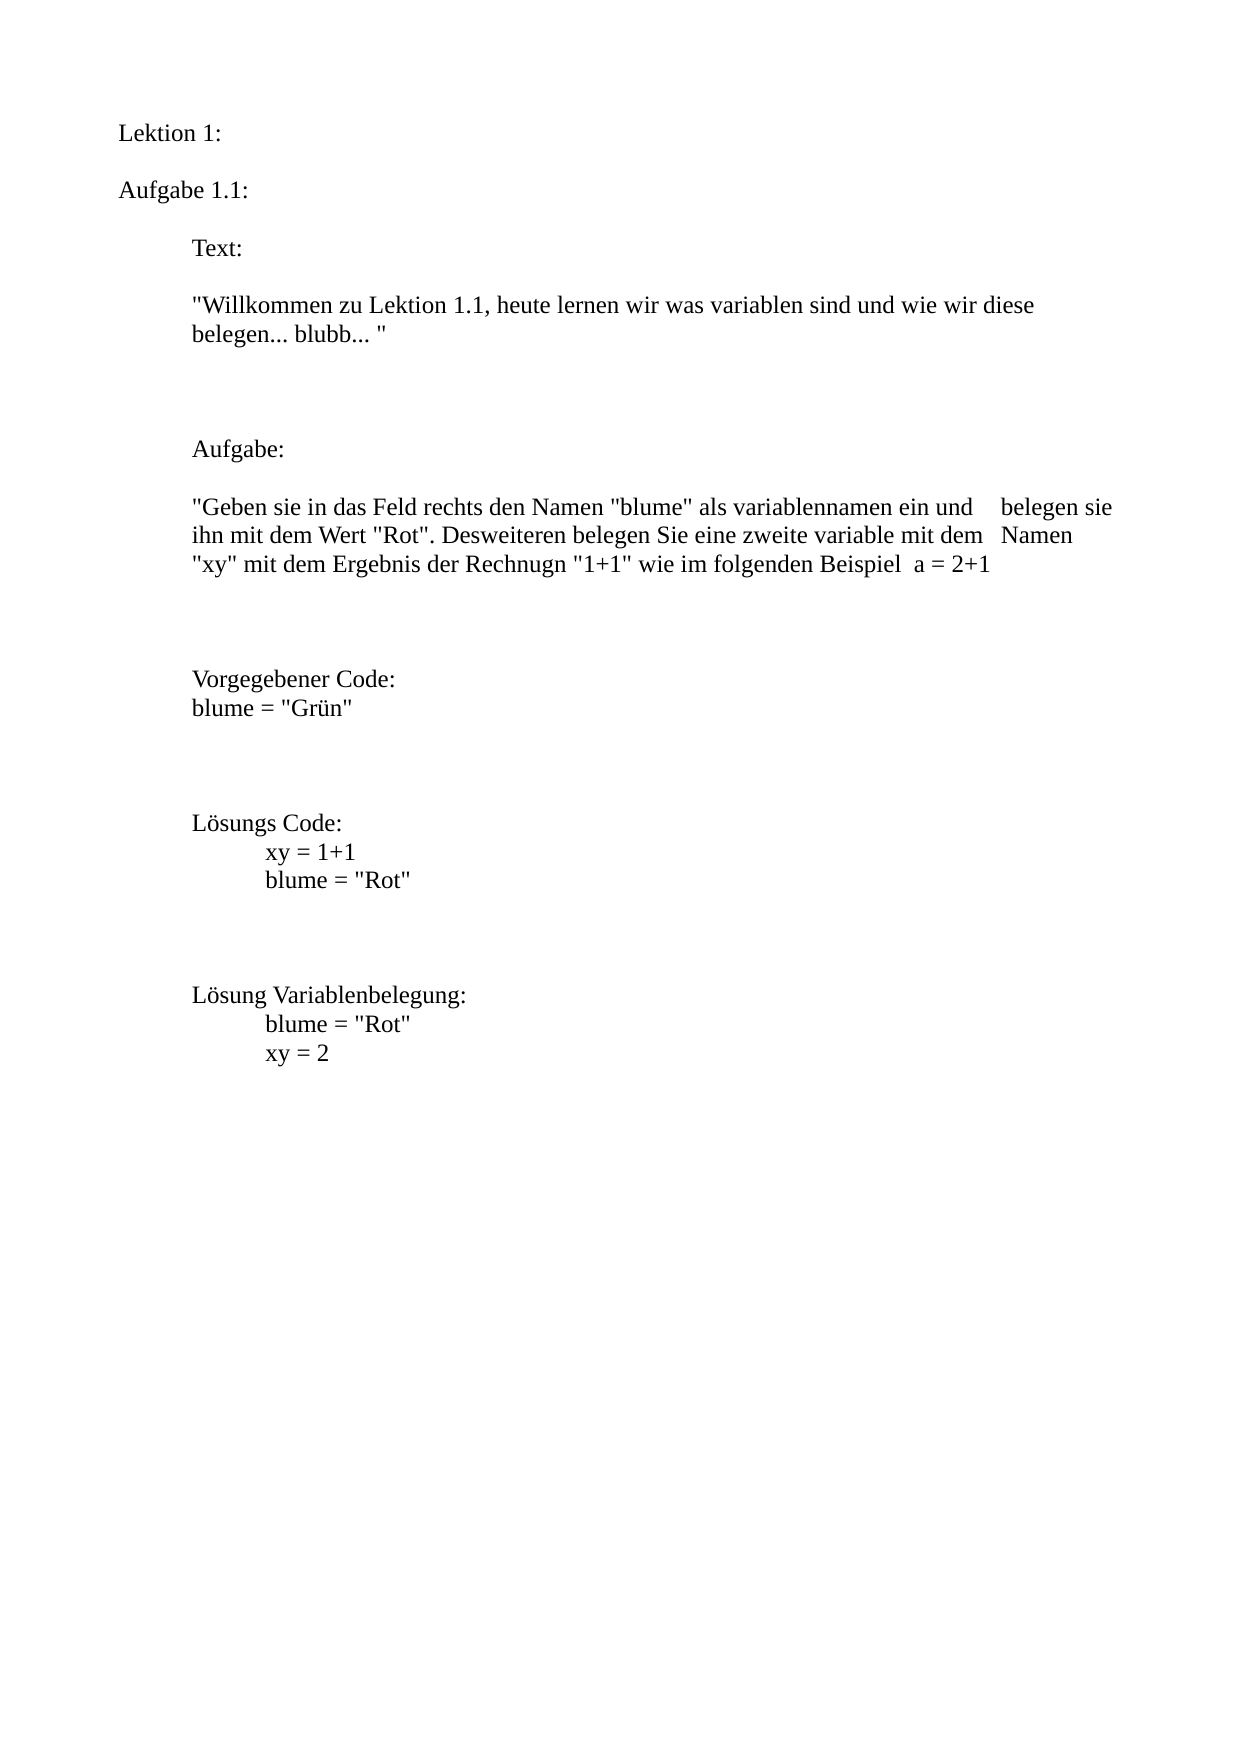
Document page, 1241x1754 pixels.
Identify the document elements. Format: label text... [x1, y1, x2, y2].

text Aufgabe: [118, 434, 1122, 463]
text blume = "Rot" [118, 866, 1122, 894]
text xy = 2 [118, 1038, 1122, 1067]
text Aufgabe 1.1: [118, 176, 1122, 204]
text Lösungs Code: [118, 808, 1122, 837]
text Text: [118, 233, 1122, 262]
text Lektion 1: [118, 118, 1122, 147]
text "Geben sie in das Feld rechts den Namen "blume" als variablennamen ein und belegen sie ihn mit dem Wert "Rot". Desweiteren belegen Sie eine zweite variable mit dem Namen "xy" mit dem Ergebnis der Rechnugn "1+1" wie im folgenden Beispiel a = 2+1 [118, 492, 1122, 578]
text Lösung Variablenbelegung: [118, 981, 1122, 1009]
text blume = "Grün" [118, 693, 1122, 722]
text blume = "Rot" [118, 1009, 1122, 1038]
text Vorgegebener Code: [118, 664, 1122, 693]
text xy = 1+1 [118, 837, 1122, 866]
text "Willkommen zu Lektion 1.1, heute lernen wir was variablen sind und wie wir diese belegen... blubb... " [118, 291, 1122, 348]
